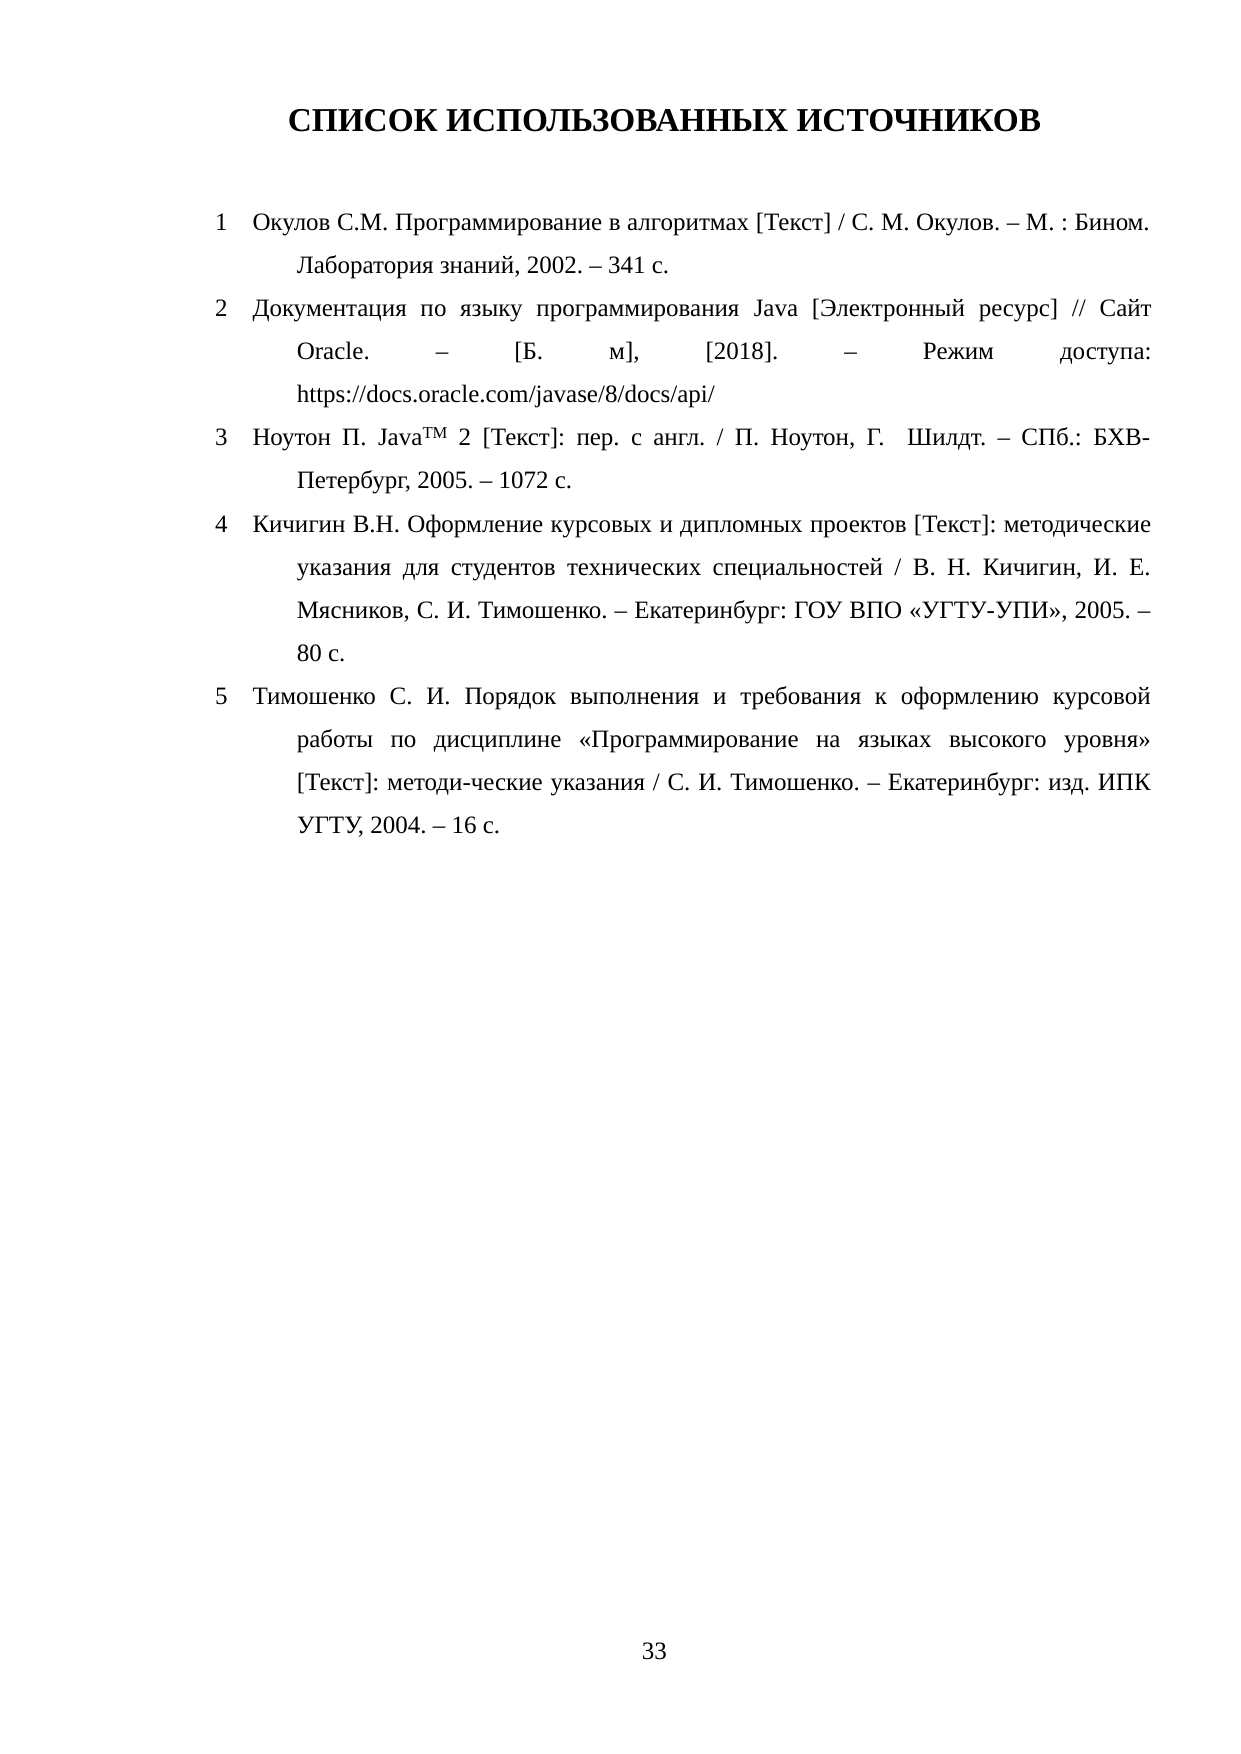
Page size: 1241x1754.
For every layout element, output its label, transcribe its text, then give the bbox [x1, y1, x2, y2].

list Кичигин В.Н. Оформление курсовых и дипломных проектов [Текст]: методические указания для студентов технических специальностей / В. Н. Кичигин, И. Е. Мясников, С. И. Тимошенко. – Екатеринбург: ГОУ ВПО «УГТУ-УПИ», 2005. – 80 с. [215, 509, 1152, 667]
list Тимошенко С. И. Порядок выполнения и требования к оформлению курсовой работы по дисциплине «Программирование на языках высокого уровня» [Текст]: методи-ческие указания / С. И. Тимошенко. – Екатеринбург: изд. ИПК УГТУ, 2004. – 16 с. [215, 681, 1152, 839]
list Документация по языку программирования Java [Электронный ресурс] // Сайт Oracle. – [Б. м], [2018]. – Режим доступа: https://docs.oracle.com/javase/8/docs/api/ [215, 293, 1152, 408]
list Окулов С.М. Программирование в алгоритмах [Текст] / С. М. Окулов. – М. : Бином. Лаборатория знаний, 2002. – 341 с. [215, 207, 1152, 279]
list Ноутон П. JavaTM 2 [Текст]: пер. с англ. / П. Ноутон, Г. Шилдт. – СПб.: БХВ-Петербург, 2005. – 1072 с. [215, 422, 1152, 494]
subtitle СПИСОК ИСПОЛЬЗОВАННЫХ ИСТОЧНИКОВ [177, 100, 1152, 138]
